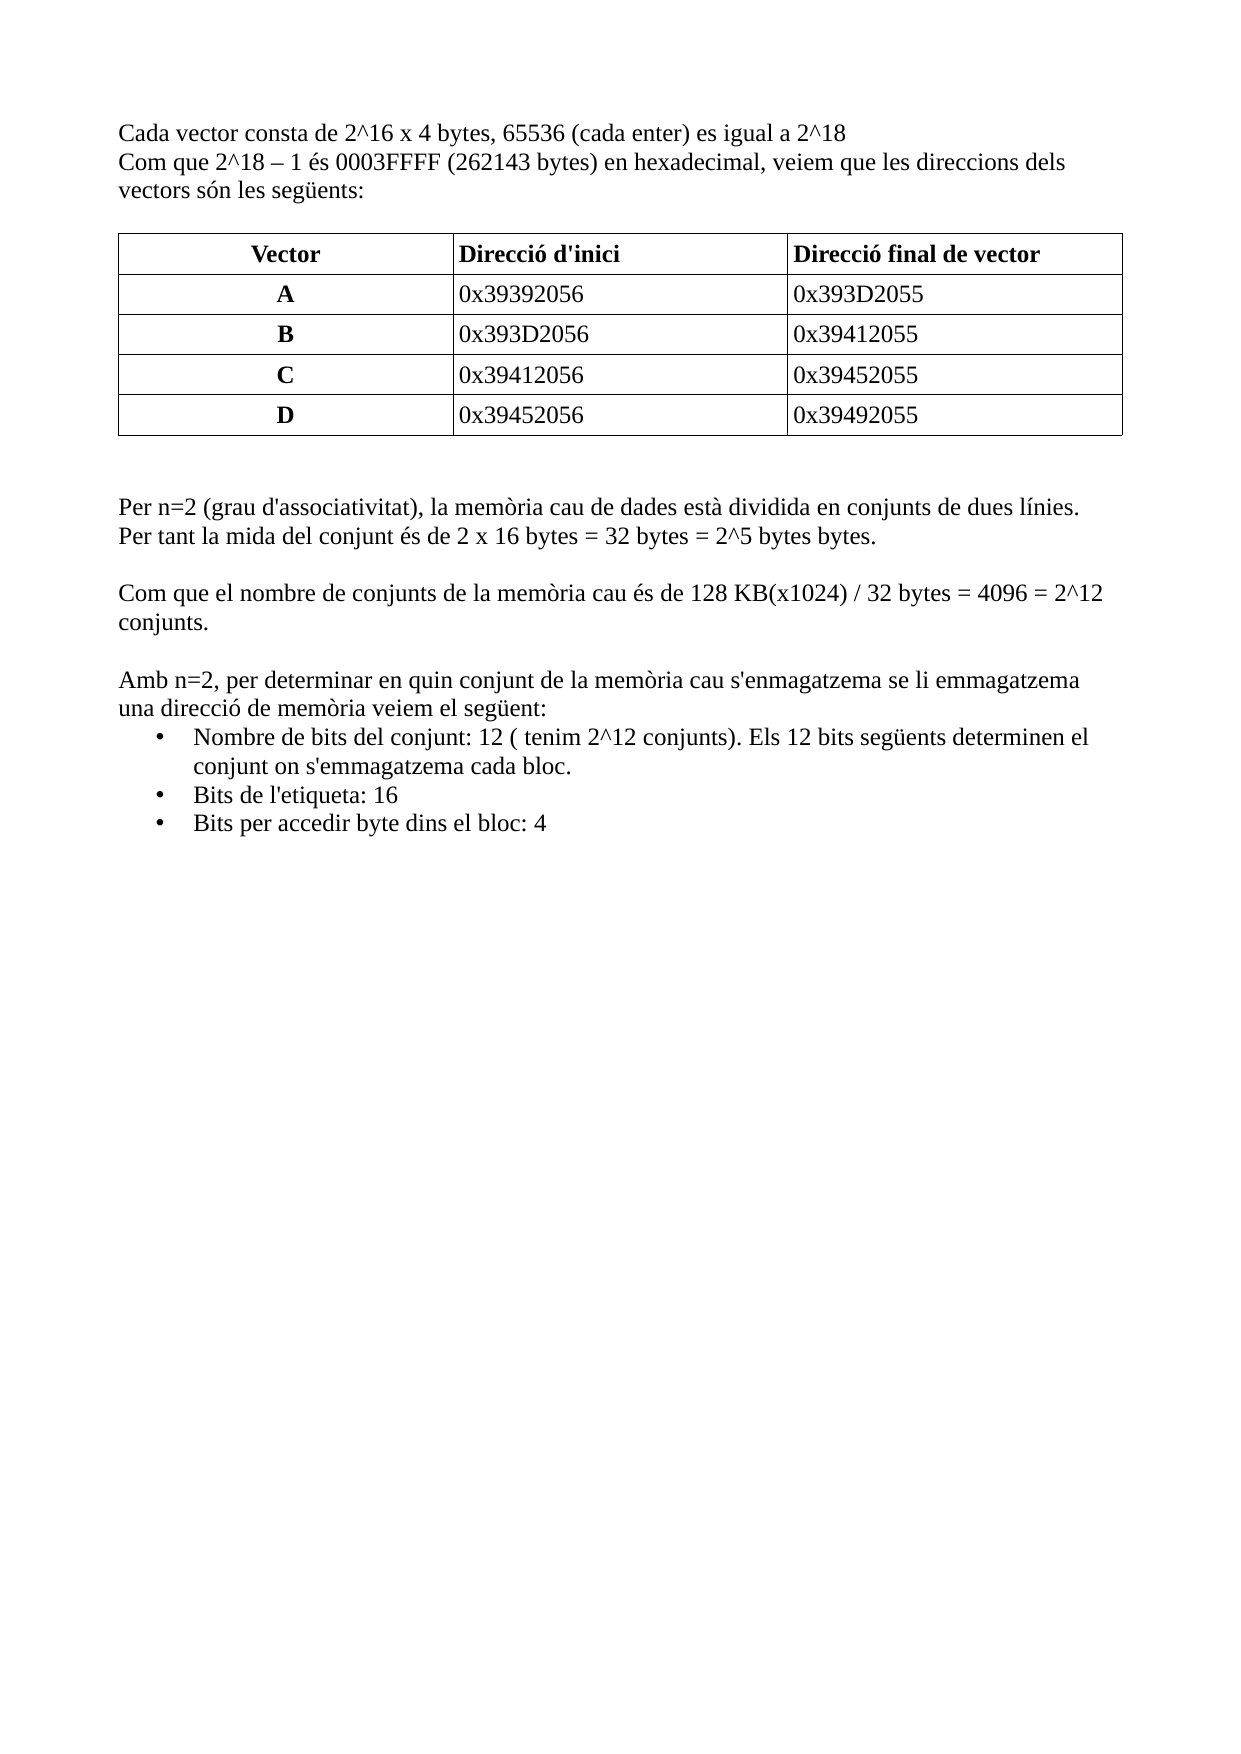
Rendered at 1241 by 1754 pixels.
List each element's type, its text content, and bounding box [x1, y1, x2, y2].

table_cell 0x39412056 [454, 355, 787, 394]
table_cell 0x39492055 [788, 395, 1122, 435]
table_cell 0x39412055 [788, 315, 1122, 354]
text Com que 2^18 – 1 és 0003FFFF (262143 bytes) en hexadecimal, veiem que les direccions dels vectors són les següents: [118, 147, 1122, 204]
table_cell D [119, 395, 453, 435]
text Com que el nombre de conjunts de la memòria cau és de 128 KB(x1024) / 32 bytes = 4096 = 2^12 conjunts. [118, 578, 1122, 636]
table_cell 0x393D2056 [454, 315, 787, 354]
list Bits de l'etiqueta: 16 [156, 780, 1122, 808]
table_cell 0x39452055 [788, 355, 1122, 394]
text Per n=2 (grau d'associativitat), la memòria cau de dades està dividida en conjunts de dues línies. [118, 492, 1122, 521]
table_header Direcció final de vector [788, 234, 1122, 273]
table_cell A [119, 275, 453, 314]
text Cada vector consta de 2^16 x 4 bytes, 65536 (cada enter) es igual a 2^18 [118, 118, 1122, 147]
table_cell C [119, 355, 453, 394]
table_cell 0x393D2055 [788, 275, 1122, 314]
text Per tant la mida del conjunt és de 2 x 16 bytes = 32 bytes = 2^5 bytes bytes. [118, 521, 1122, 550]
text Amb n=2, per determinar en quin conjunt de la memòria cau s'enmagatzema se li emmagatzema una direcció de memòria veiem el següent: [118, 665, 1122, 722]
list Bits per accedir byte dins el bloc: 4 [156, 808, 1122, 837]
table_cell 0x39392056 [454, 275, 787, 314]
table_header Direcció d'inici [454, 234, 787, 273]
table_cell B [119, 315, 453, 354]
table_cell 0x39452056 [454, 395, 787, 435]
list Nombre de bits del conjunt: 12 ( tenim 2^12 conjunts). Els 12 bits següents determinen el conjunt on s'emmagatzema cada bloc. [156, 722, 1122, 780]
table_header Vector [119, 234, 453, 273]
